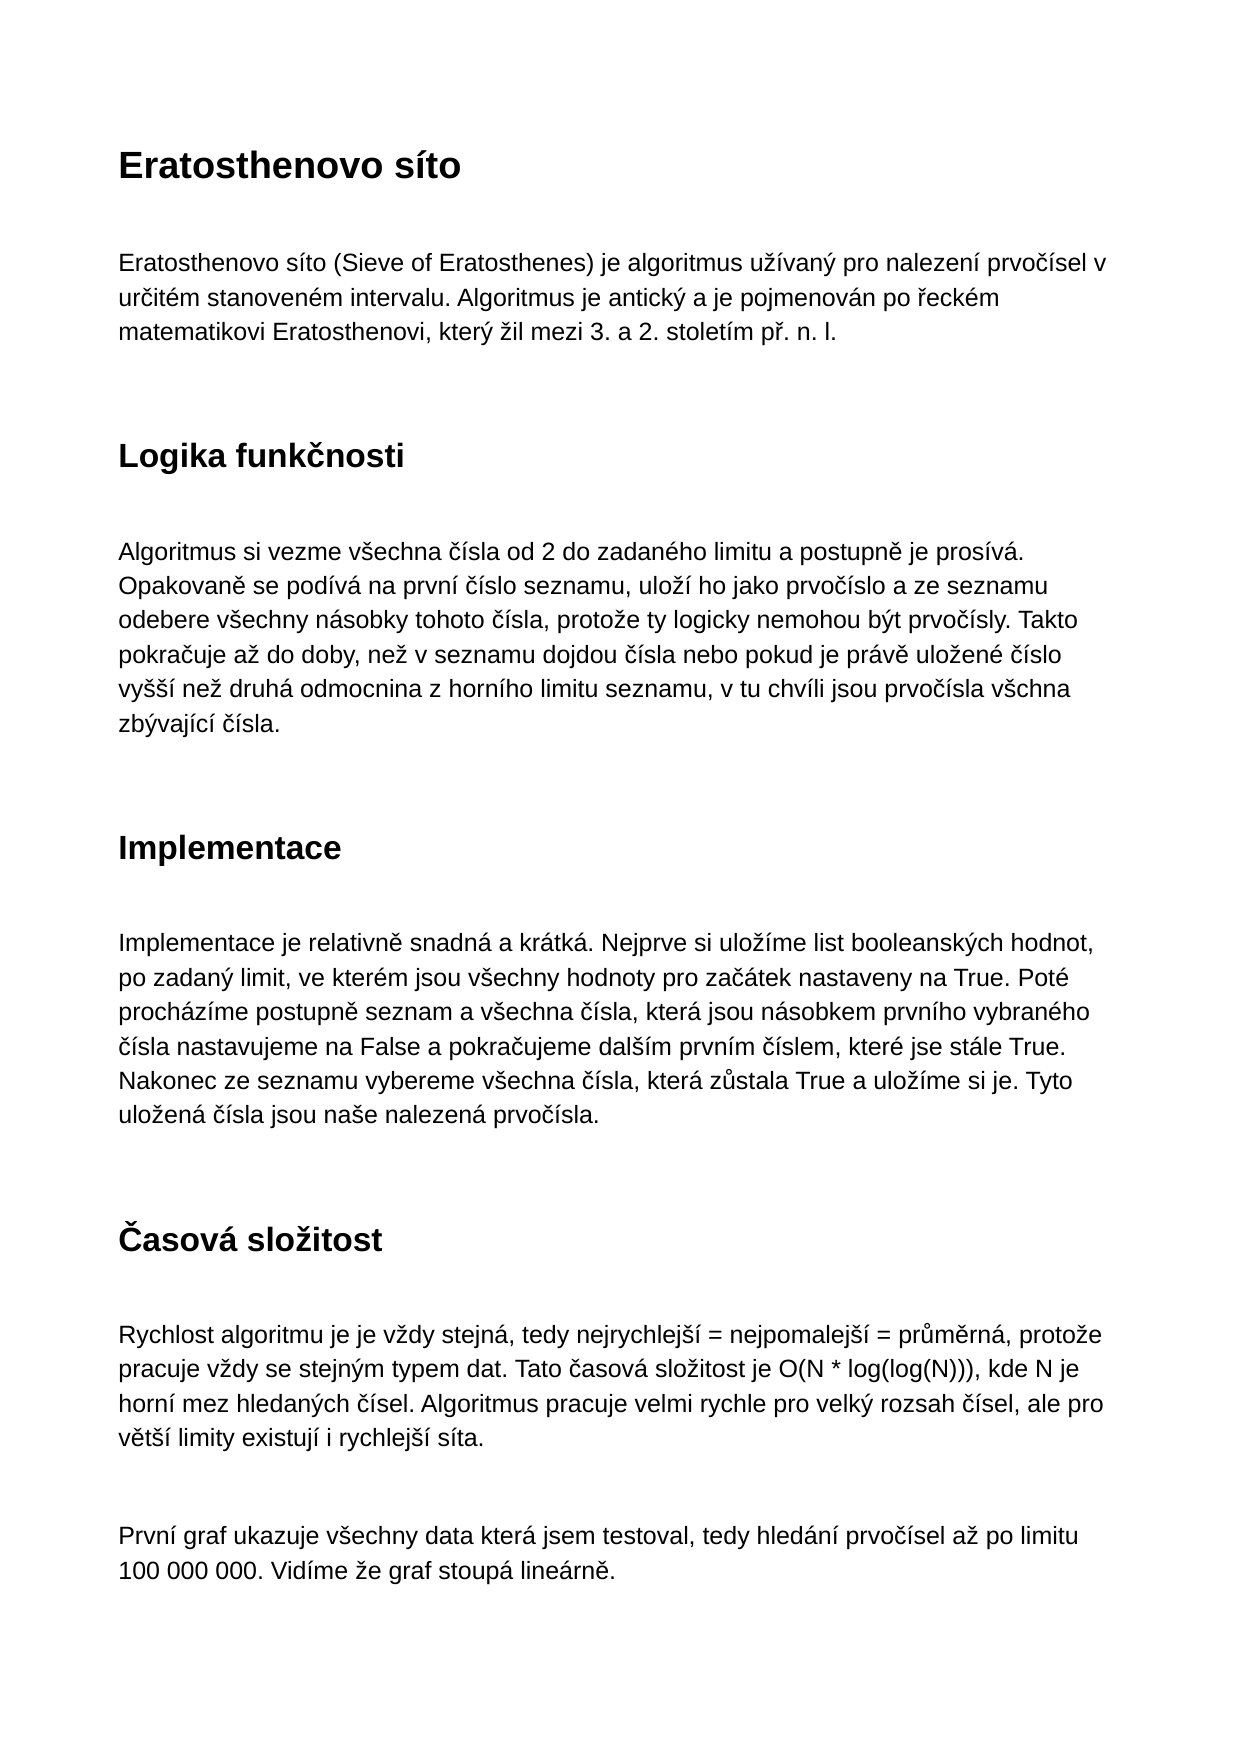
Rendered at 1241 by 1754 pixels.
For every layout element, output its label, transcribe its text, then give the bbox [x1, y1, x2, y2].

text První graf ukazuje všechny data která jsem testoval, tedy hledání prvočísel až po limitu 100 000 000. Vidíme že graf stoupá lineárně. [118, 1521, 1122, 1584]
text Eratosthenovo síto (Sieve of Eratosthenes) je algoritmus užívaný pro nalezení prvočísel v určitém stanoveném intervalu. Algoritmus je antický a je pojmenován po řeckém matematikovi Eratosthenovi, který žil mezi 3. a 2. stoletím př. n. l. [118, 248, 1122, 346]
subtitle Eratosthenovo síto [118, 143, 1122, 187]
text Algoritmus si vezme všechna čísla od 2 do zadaného limitu a postupně je prosívá. Opakovaně se podívá na první číslo seznamu, uloží ho jako prvočíslo a ze seznamu odebere všechny násobky tohoto čísla, protože ty logicky nemohou být prvočísly. Takto pokračuje až do doby, než v seznamu dojdou čísla nebo pokud je právě uložené číslo vyšší než druhá odmocnina z horního limitu seznamu, v tu chvíli jsou prvočísla všchna zbývající čísla. [118, 536, 1122, 738]
subtitle Implementace [118, 828, 1122, 866]
text Implementace je relativně snadná a krátká. Nejprve si uložíme list booleanských hodnot, po zadaný limit, ve kterém jsou všechny hodnoty pro začátek nastaveny na True. Poté procházíme postupně seznam a všechna čísla, která jsou násobkem prvního vybraného čísla nastavujeme na False a pokračujeme dalším prvním číslem, které jse stále True. Nakonec ze seznamu vybereme všechna čísla, která zůstala True a uložíme si je. Tyto uložená čísla jsou naše nalezená prvočísla. [118, 928, 1122, 1129]
subtitle Logika funkčnosti [118, 436, 1122, 475]
subtitle Časová složitost [118, 1219, 1122, 1258]
text Rychlost algoritmu je je vždy stejná, tedy nejrychlejší = nejpomalejší = průměrná, protože pracuje vždy se stejným typem dat. Tato časová složitost je O(N * log(log(N))), kde N je horní mez hledaných čísel. Algoritmus pracuje velmi rychle pro velký rozsah čísel, ale pro větší limity existují i rychlejší síta. [118, 1319, 1122, 1452]
